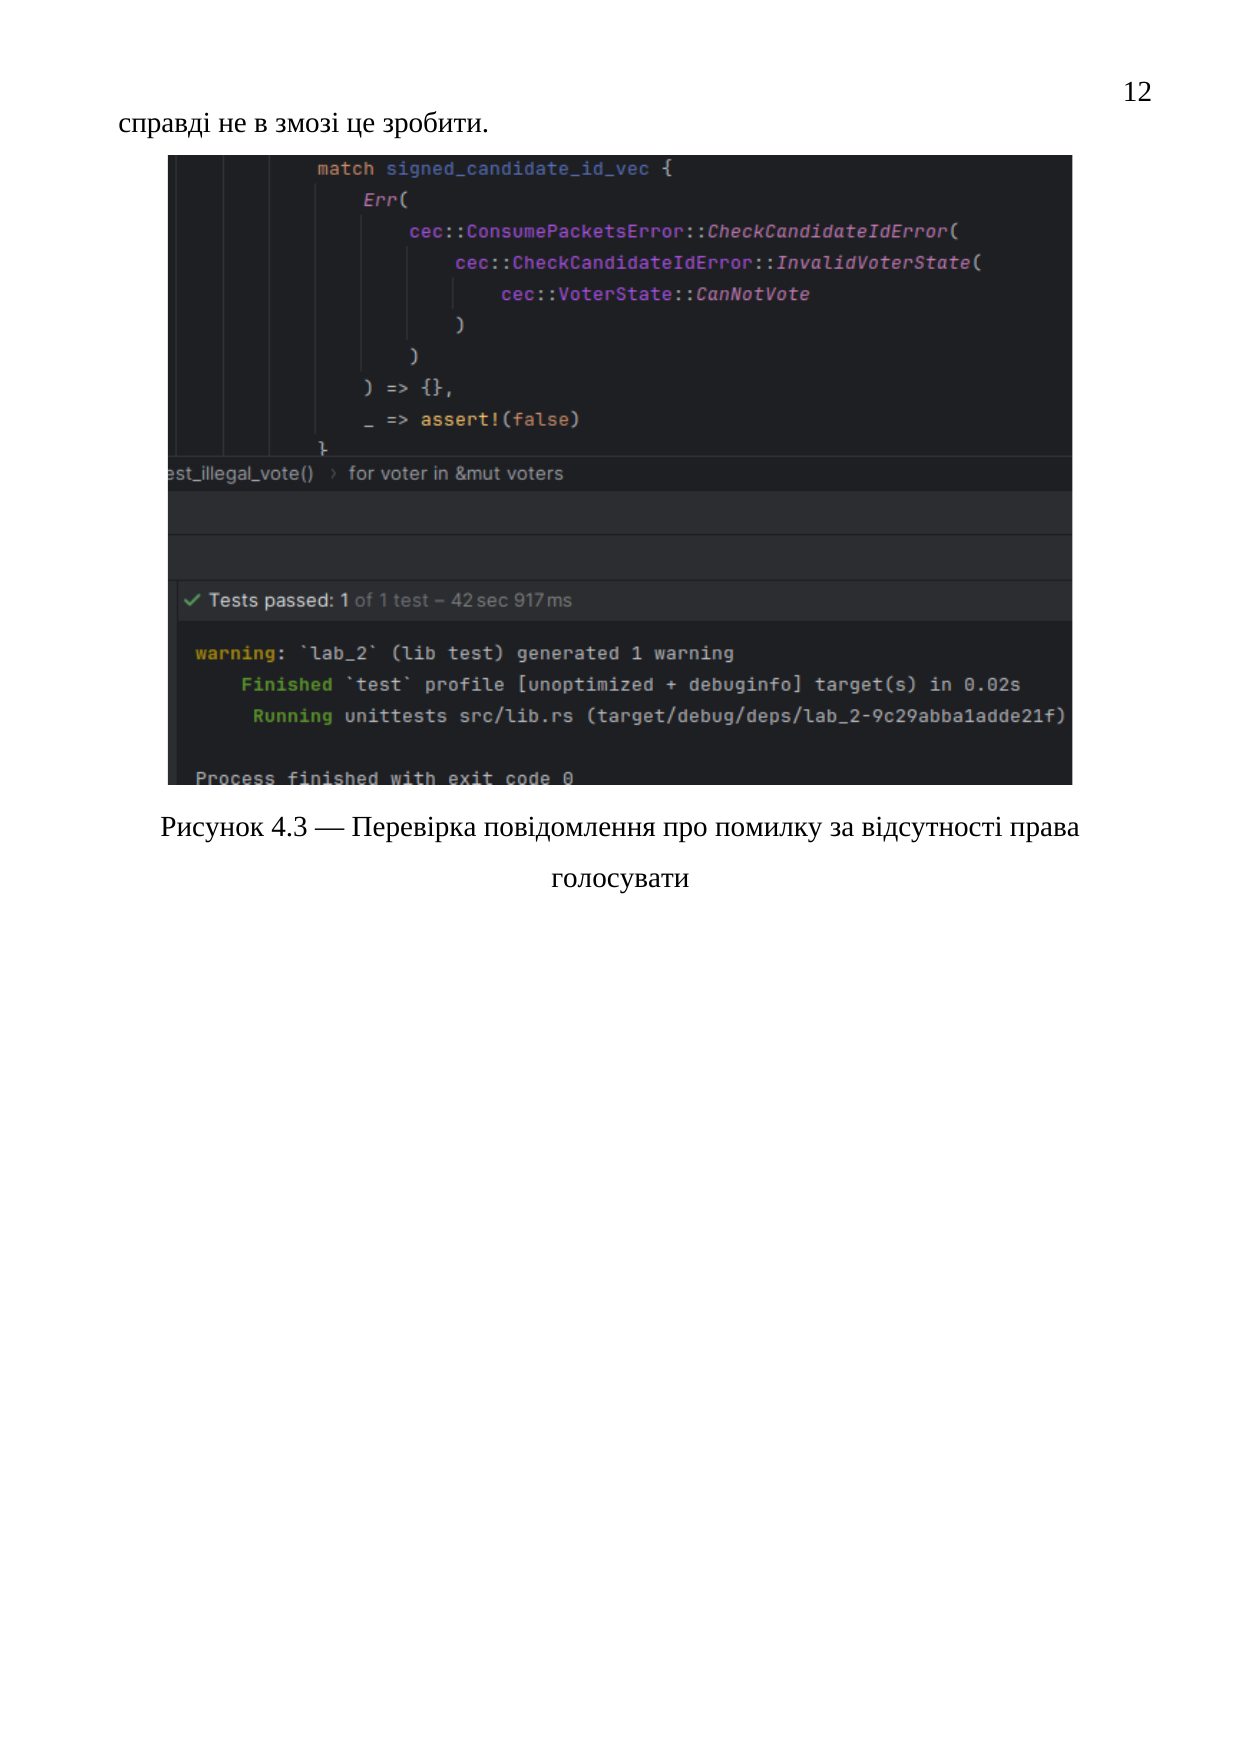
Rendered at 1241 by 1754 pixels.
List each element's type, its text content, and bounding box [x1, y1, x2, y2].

picture [167, 155, 1073, 785]
text справді не в змозі це зробити. [118, 105, 1122, 139]
text Рисунок 4.3 — Перевірка повідомлення про помилку за відсутності права голосувати [118, 809, 1122, 893]
